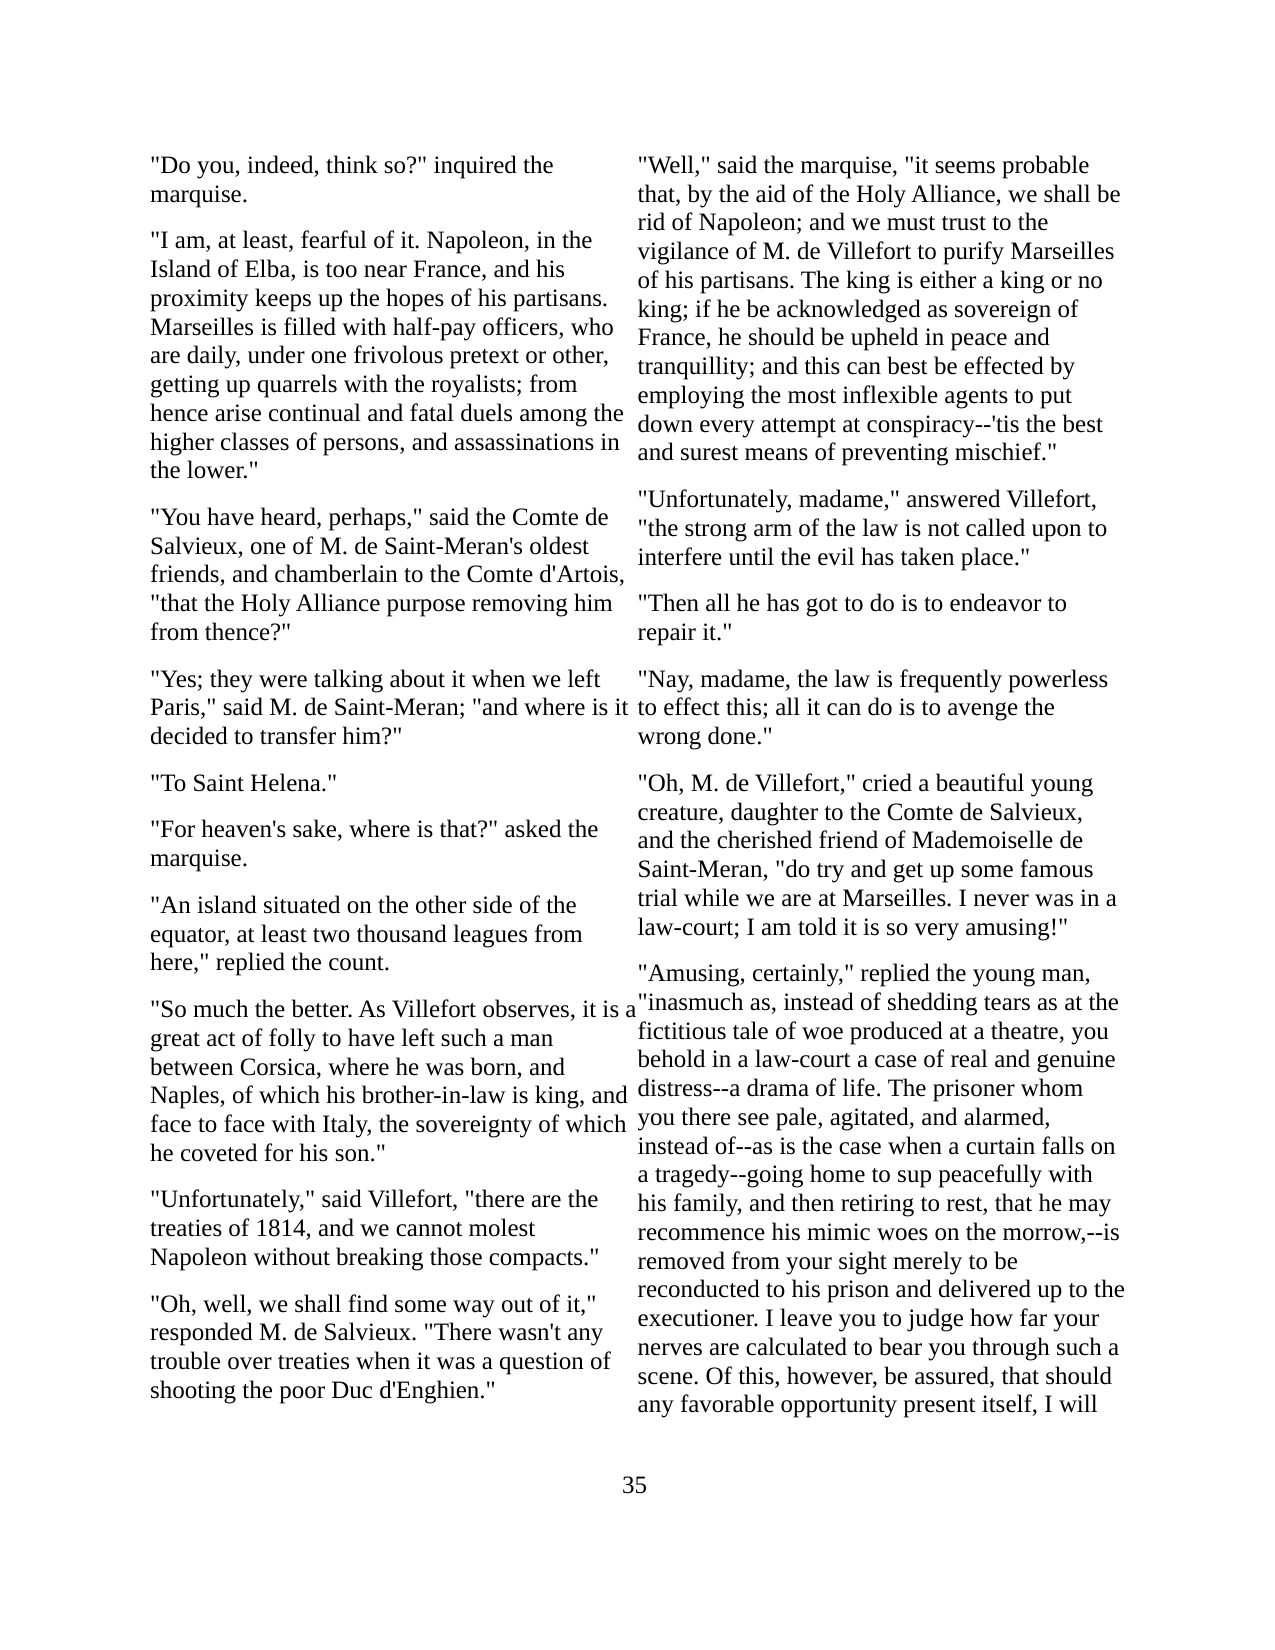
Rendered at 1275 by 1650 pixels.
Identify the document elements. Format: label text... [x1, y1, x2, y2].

text "Do you, indeed, think so?" inquired the marquise. [150, 150, 637, 207]
text "Yes; they were talking about it when we left Paris," said M. de Saint-Meran; "and where is it decided to transfer him?" [150, 664, 637, 750]
text "So much the better. As Villefort observes, it is a great act of folly to have left such a man between Corsica, where he was born, and Naples, of which his brother-in-law is king, and face to face with Italy, the sovereignty of which he coveted for his son." [150, 994, 637, 1167]
text "Oh, well, we shall find some way out of it," responded M. de Salvieux. "There wasn't any trouble over treaties when it was a question of shooting the poor Duc d'Enghien." [150, 1289, 637, 1404]
text "For heaven's sake, where is that?" asked the marquise. [150, 814, 637, 872]
text "An island situated on the other side of the equator, at least two thousand leagues from here," replied the count. [150, 890, 637, 976]
text "Then all he has got to do is to endeavor to repair it." [637, 588, 1125, 646]
text "Unfortunately," said Villefort, "there are the treaties of 1814, and we cannot molest Napoleon without breaking those compacts." [150, 1184, 637, 1271]
text "Well," said the marquise, "it seems probable that, by the aid of the Holy Alliance, we shall be rid of Napoleon; and we must trust to the vigilance of M. de Villefort to purify Marseilles of his partisans. The king is either a king or no king; if he be acknowledged as sovereign of France, he should be upheld in peace and tranquillity; and this can best be effected by employing the most inflexible agents to put down every attempt at conspiracy--'tis the best and surest means of preventing mischief." [637, 150, 1125, 466]
text "Unfortunately, madame," answered Villefort, "the strong arm of the law is not called upon to interfere until the evil has taken place." [637, 484, 1125, 570]
text "Nay, madame, the law is frequently powerless to effect this; all it can do is to avenge the wrong done." [637, 664, 1125, 750]
text "Oh, M. de Villefort," cried a beautiful young creature, daughter to the Comte de Salvieux, and the cherished friend of Mademoiselle de Saint-Meran, "do try and get up some famous trial while we are at Marseilles. I never was in a law-court; I am told it is so very amusing!" [637, 768, 1125, 940]
text "Amusing, certainly," replied the young man, "inasmuch as, instead of shedding tears as at the fictitious tale of woe produced at a theatre, you behold in a law-court a case of real and genuine distress--a drama of life. The prisoner whom you there see pale, agitated, and alarmed, instead of--as is the case when a curtain falls on a tragedy--going home to sup peacefully with his family, and then retiring to rest, that he may recommence his mimic woes on the morrow,--is removed from your sight merely to be reconducted to his prison and delivered up to the executioner. I leave you to judge how far your nerves are calculated to bear you through such a scene. Of this, however, be assured, that should any favorable opportunity present itself, I will [637, 958, 1125, 1418]
text "To Saint Helena." [150, 768, 637, 797]
text "I am, at least, fearful of it. Napoleon, in the Island of Elba, is too near France, and his proximity keeps up the hopes of his partisans. Marseilles is filled with half-pay officers, who are daily, under one frivolous pretext or other, getting up quarrels with the royalists; from hence arise continual and fatal duels among the higher classes of persons, and assassinations in the lower." [150, 225, 637, 484]
text "You have heard, perhaps," said the Comte de Salvieux, one of M. de Saint-Meran's oldest friends, and chamberlain to the Comte d'Artois, "that the Holy Alliance purpose removing him from thence?" [150, 502, 637, 646]
